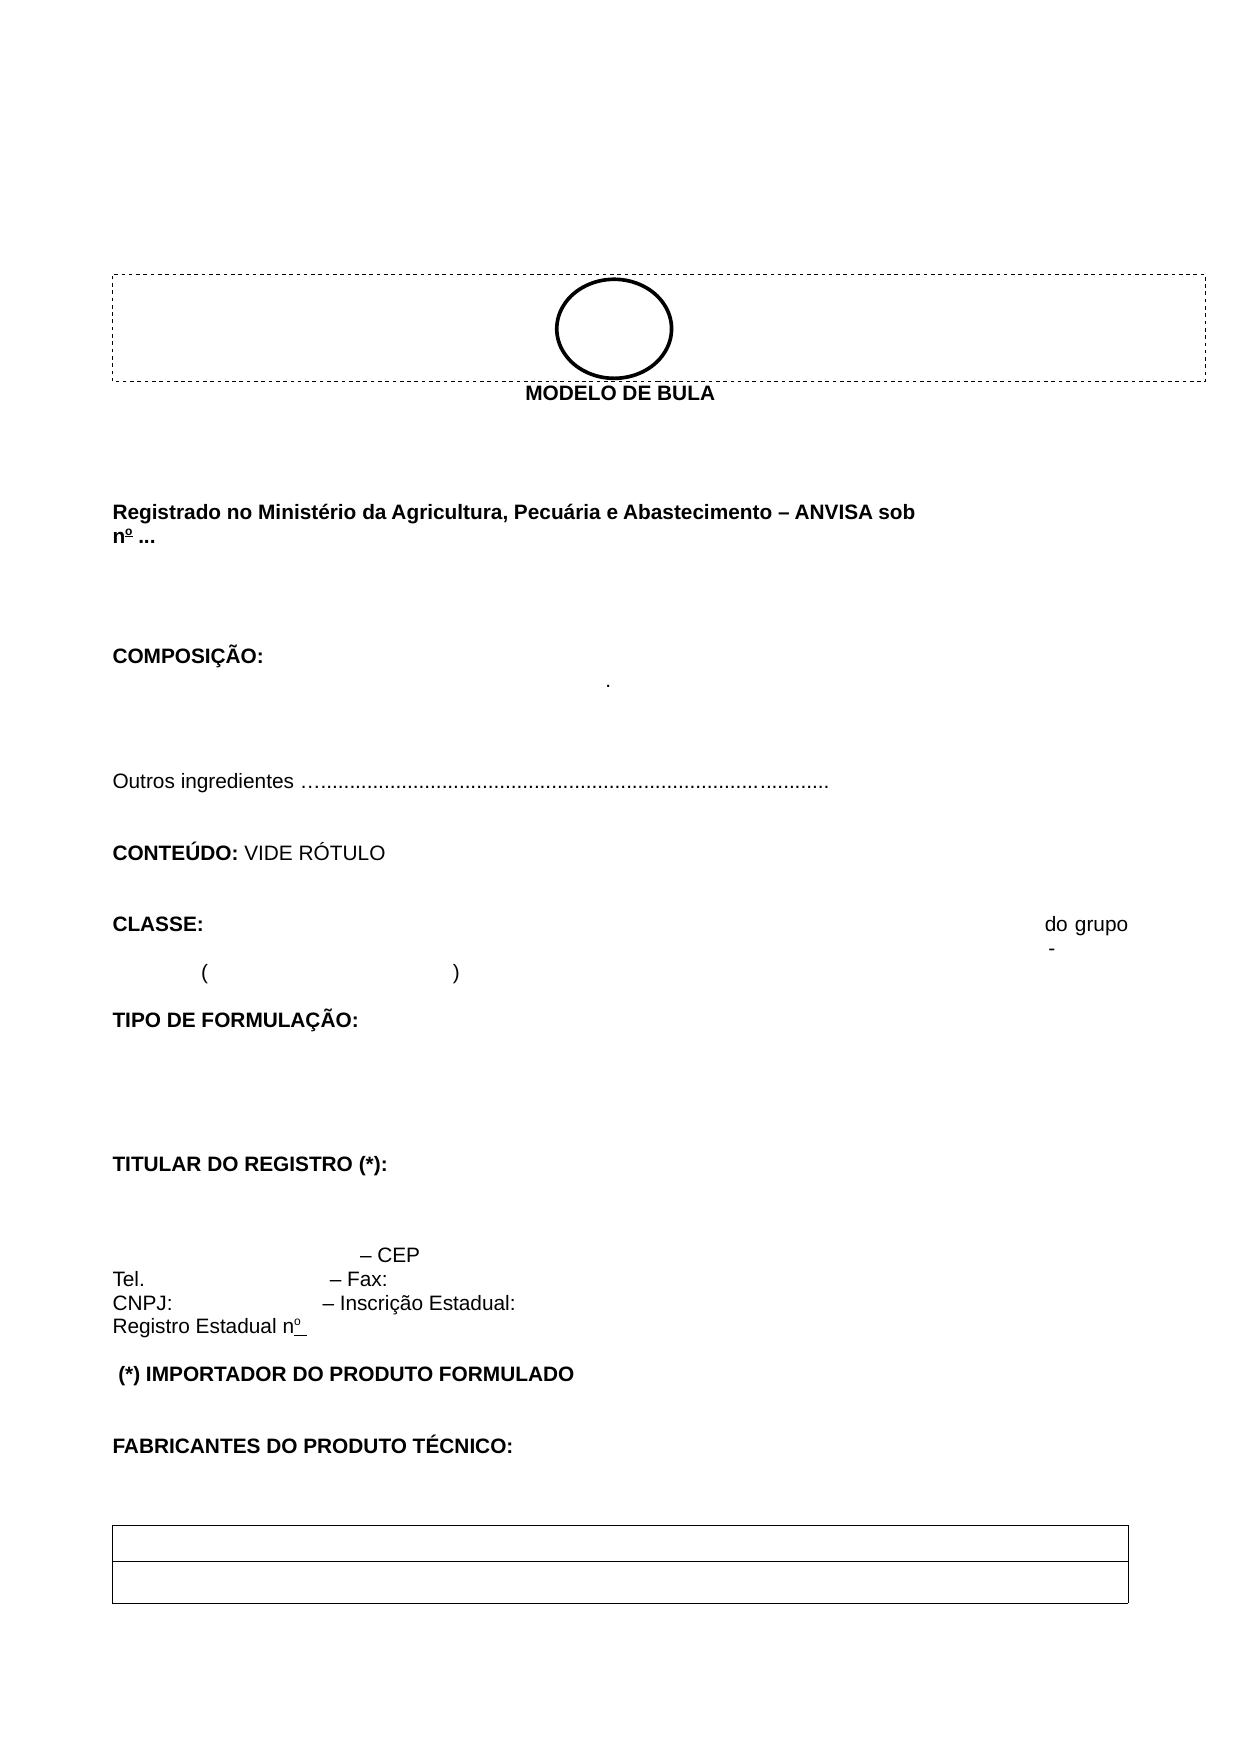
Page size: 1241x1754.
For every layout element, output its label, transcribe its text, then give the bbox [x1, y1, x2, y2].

text TIPO DE FORMULAÇÃO: <o.formulation_type_id.name> [112, 1008, 1128, 1032]
text COMPOSIÇÃO: <ing.ingredient_id.scientific_name> <ing.ingredient_id.name> <ing.declared_concentration> <ing.uom_id.name>. [112, 644, 1128, 692]
text </for> [112, 792, 1128, 816]
text CLASSE: <for each="action in ing.ingredient_id.mode_of_action_ids"> <action.name> </for> do grupo <for each="ing in cqqs(o,'chemical')"> <ing.ingredient_id.ingredient_group_id.name> - </for> (<ing.ingredient_id.name>) [112, 912, 1128, 984]
text </for> [112, 1338, 1128, 1362]
text <partner.name> [112, 1182, 1128, 1206]
text </for> [112, 1056, 1128, 1080]
text Outros ingredientes …........................................................................................<ing.ingredient_id.name> [112, 768, 1128, 792]
table_cell <partner.name> <partner.street> <partner.city> - <partner.country_id.name> [113, 1562, 1128, 1602]
text FABRICANTES DO PRODUTO TÉCNICO: [112, 1434, 1128, 1458]
text <for each="partner in partners(o, 'importer')"> [112, 1104, 1128, 1128]
text Registro Estadual no <partner.env_registration_code> [112, 1314, 1128, 1338]
text <partner.state_id.name> – CEP <partner.zip> [112, 1242, 1128, 1266]
text </for> [112, 692, 1128, 716]
list <o.formulated_product_id.name> [112, 1477, 1128, 1501]
text <for each="ing in cqqs(o,'chemical')"> [112, 888, 1128, 912]
text Tel. <partner.phone> – Fax: <partner.fax> [112, 1266, 1128, 1290]
text TITULAR DO REGISTRO (*): [112, 1152, 1128, 1176]
text </for> [112, 548, 1128, 572]
text (*) IMPORTADOR DO PRODUTO FORMULADO [112, 1362, 1128, 1386]
text <for each="ing in cqqs(o,'chemical')"> [112, 596, 1128, 620]
text Registrado no Ministério da Agricultura, Pecuária e Abastecimento – ANVISA sob no ...<process.petitioning_number> [112, 500, 1128, 548]
text <for each="ing in cqqs(o,'others')"> [112, 744, 1128, 768]
table_header <for each="partner in partners(o, 'manufacturer')"> [113, 1526, 1128, 1561]
text <partner.street> [112, 1212, 1128, 1236]
text CONTEÚDO: VIDE RÓTULO [112, 840, 1128, 864]
text CNPJ: <partner.vat> – Inscrição Estadual: <partner.gov_registration_code> [112, 1290, 1128, 1314]
text <for each="process in processes(o, 'ANVISA')"> [112, 476, 1128, 500]
text MODELO DE BULA [112, 255, 1128, 404]
list <o.formulated_product_id.name> [112, 428, 1128, 452]
